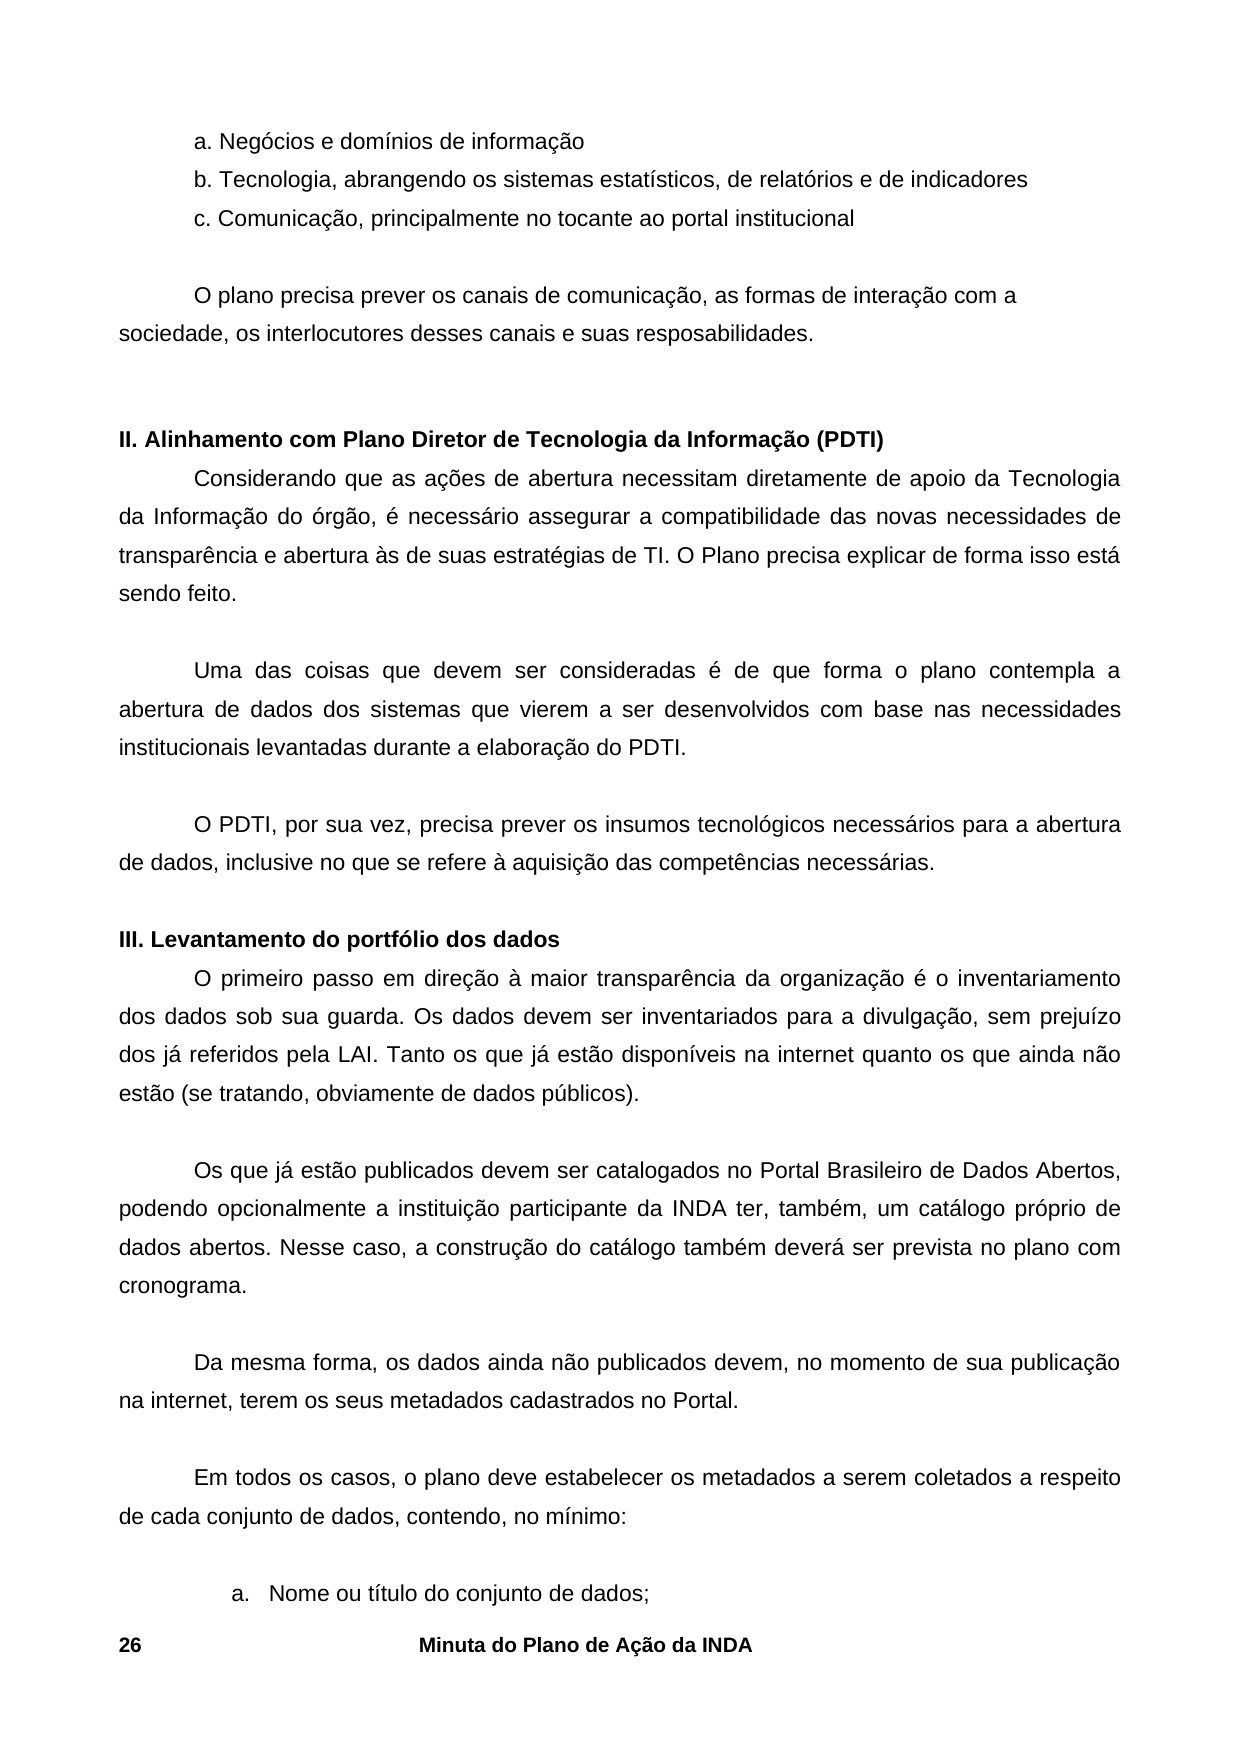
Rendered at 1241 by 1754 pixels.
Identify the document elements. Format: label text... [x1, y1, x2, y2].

text a. Negócios e domínios de informação [193, 129, 1122, 154]
text Os que já estão publicados devem ser catalogados no Portal Brasileiro de Dados Abertos, podendo opcionalmente a instituição participante da INDA ter, também, um catálogo próprio de dados abertos. Nesse caso, a construção do catálogo também deverá ser prevista no plano com cronograma. [118, 1157, 1122, 1298]
list Nome ou título do conjunto de dados; [231, 1580, 1122, 1606]
text c. Comunicação, principalmente no tocante ao portal institucional [193, 206, 1122, 231]
text II. Alinhamento com Plano Diretor de Tecnologia da Informação (PDTI) [118, 427, 1122, 453]
text b. Tecnologia, abrangendo os sistemas estatísticos, de relatórios e de indicadores [193, 167, 1122, 193]
text Considerando que as ações de abertura necessitam diretamente de apoio da Tecnologia da Informação do órgão, é necessário assegurar a compatibilidade das novas necessidades de transparência e abertura às de suas estratégias de TI. O Plano precisa explicar de forma isso está sendo feito. [118, 466, 1122, 607]
text O plano precisa prever os canais de comunicação, as formas de interação com a sociedade, os interlocutores desses canais e suas resposabilidades. [118, 282, 1122, 347]
text O PDTI, por sua vez, precisa prever os insumos tecnológicos necessários para a abertura de dados, inclusive no que se refere à aquisição das competências necessárias. [118, 812, 1122, 876]
text Em todos os casos, o plano deve estabelecer os metadados a serem coletados a respeito de cada conjunto de dados, contendo, no mínimo: [118, 1465, 1122, 1529]
text Da mesma forma, os dados ainda não publicados devem, no momento de sua publicação na internet, terem os seus metadados cadastrados no Portal. [118, 1350, 1122, 1414]
text Uma das coisas que devem ser consideradas é de que forma o plano contempla a abertura de dados dos sistemas que vierem a ser desenvolvidos com base nas necessidades institucionais levantadas durante a elaboração do PDTI. [118, 658, 1122, 760]
text III. Levantamento do portfólio dos dados [118, 927, 1122, 952]
text O primeiro passo em direção à maior transparência da organização é o inventariamento dos dados sob sua guarda. Os dados devem ser inventariados para a divulgação, sem prejuízo dos já referidos pela LAI. Tanto os que já estão disponíveis na internet quanto os que ainda não estão (se tratando, obviamente de dados públicos). [118, 965, 1122, 1106]
